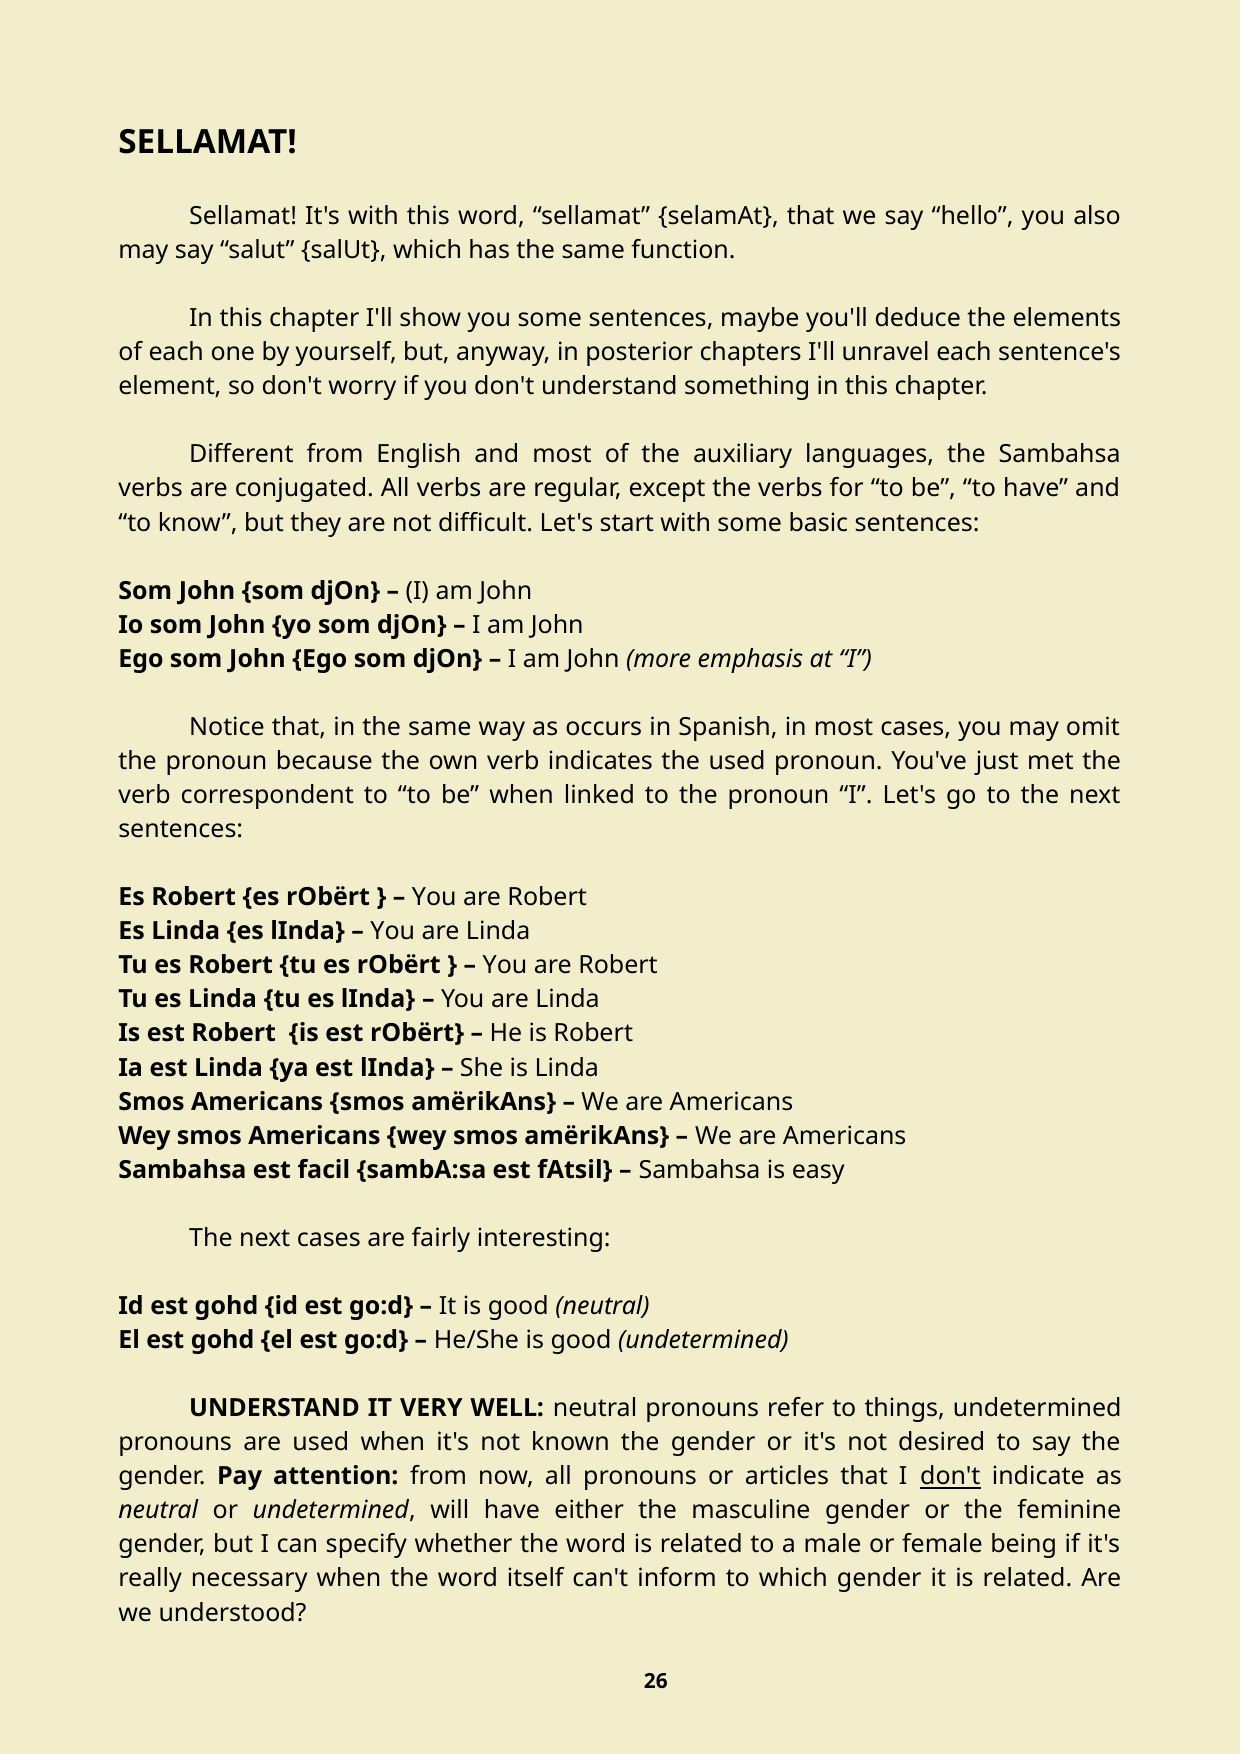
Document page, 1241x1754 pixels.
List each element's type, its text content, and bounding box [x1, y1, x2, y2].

text Id est gohd {id est go:d} – It is good (neutral) [118, 1288, 1122, 1322]
text UNDERSTAND IT VERY WELL: neutral pronouns refer to things, undetermined pronouns are used when it's not known the gender or it's not desired to say the gender. Pay attention: from now, all pronouns or articles that I don't indicate as neutral or undetermined, will have either the masculine gender or the feminine gender, but I can specify whether the word is related to a male or female being if it's really necessary when the word itself can't inform to which gender it is related. Are we understood? [118, 1390, 1122, 1628]
text Es Linda {es lInda} – You are Linda [118, 913, 1122, 947]
text Tu es Robert {tu es rObërt } – You are Robert [118, 947, 1122, 981]
text Is est Robert {is est rObërt} – He is Robert [118, 1015, 1122, 1049]
text Wey smos Americans {wey smos amërikAns} – We are Americans [118, 1117, 1122, 1151]
text Sellamat! It's with this word, “sellamat” {selamAt}, that we say “hello”, you also may say “salut” {salUt}, which has the same function. [118, 198, 1122, 266]
text Ego som John {Ego som djOn} – I am John (more emphasis at “I”) [118, 640, 1122, 674]
text In this chapter I'll show you some sentences, maybe you'll deduce the elements of each one by yourself, but, anyway, in posterior chapters I'll unravel each sentence's element, so don't worry if you don't understand something in this chapter. [118, 300, 1122, 402]
subtitle SELLAMAT! [118, 118, 1122, 163]
text The next cases are fairly interesting: [118, 1219, 1122, 1253]
text Sambahsa est facil {sambA:sa est fAtsil} – Sambahsa is easy [118, 1151, 1122, 1185]
text Ia est Linda {ya est lInda} – She is Linda [118, 1049, 1122, 1083]
text Io som John {yo som djOn} – I am John [118, 606, 1122, 640]
text Notice that, in the same way as occurs in Spanish, in most cases, you may omit the pronoun because the own verb indicates the used pronoun. You've just met the verb correspondent to “to be” when linked to the pronoun “I”. Let's go to the next sentences: [118, 708, 1122, 845]
text El est gohd {el est go:d} – He/She is good (undetermined) [118, 1322, 1122, 1356]
text Smos Americans {smos amërikAns} – We are Americans [118, 1083, 1122, 1117]
text Different from English and most of the auxiliary languages, the Sambahsa verbs are conjugated. All verbs are regular, except the verbs for “to be”, “to have” and “to know”, but they are not difficult. Let's start with some basic sentences: [118, 436, 1122, 538]
text Tu es Linda {tu es lInda} – You are Linda [118, 981, 1122, 1015]
text Som John {som djOn} – (I) am John [118, 572, 1122, 606]
text Es Robert {es rObërt } – You are Robert [118, 879, 1122, 913]
